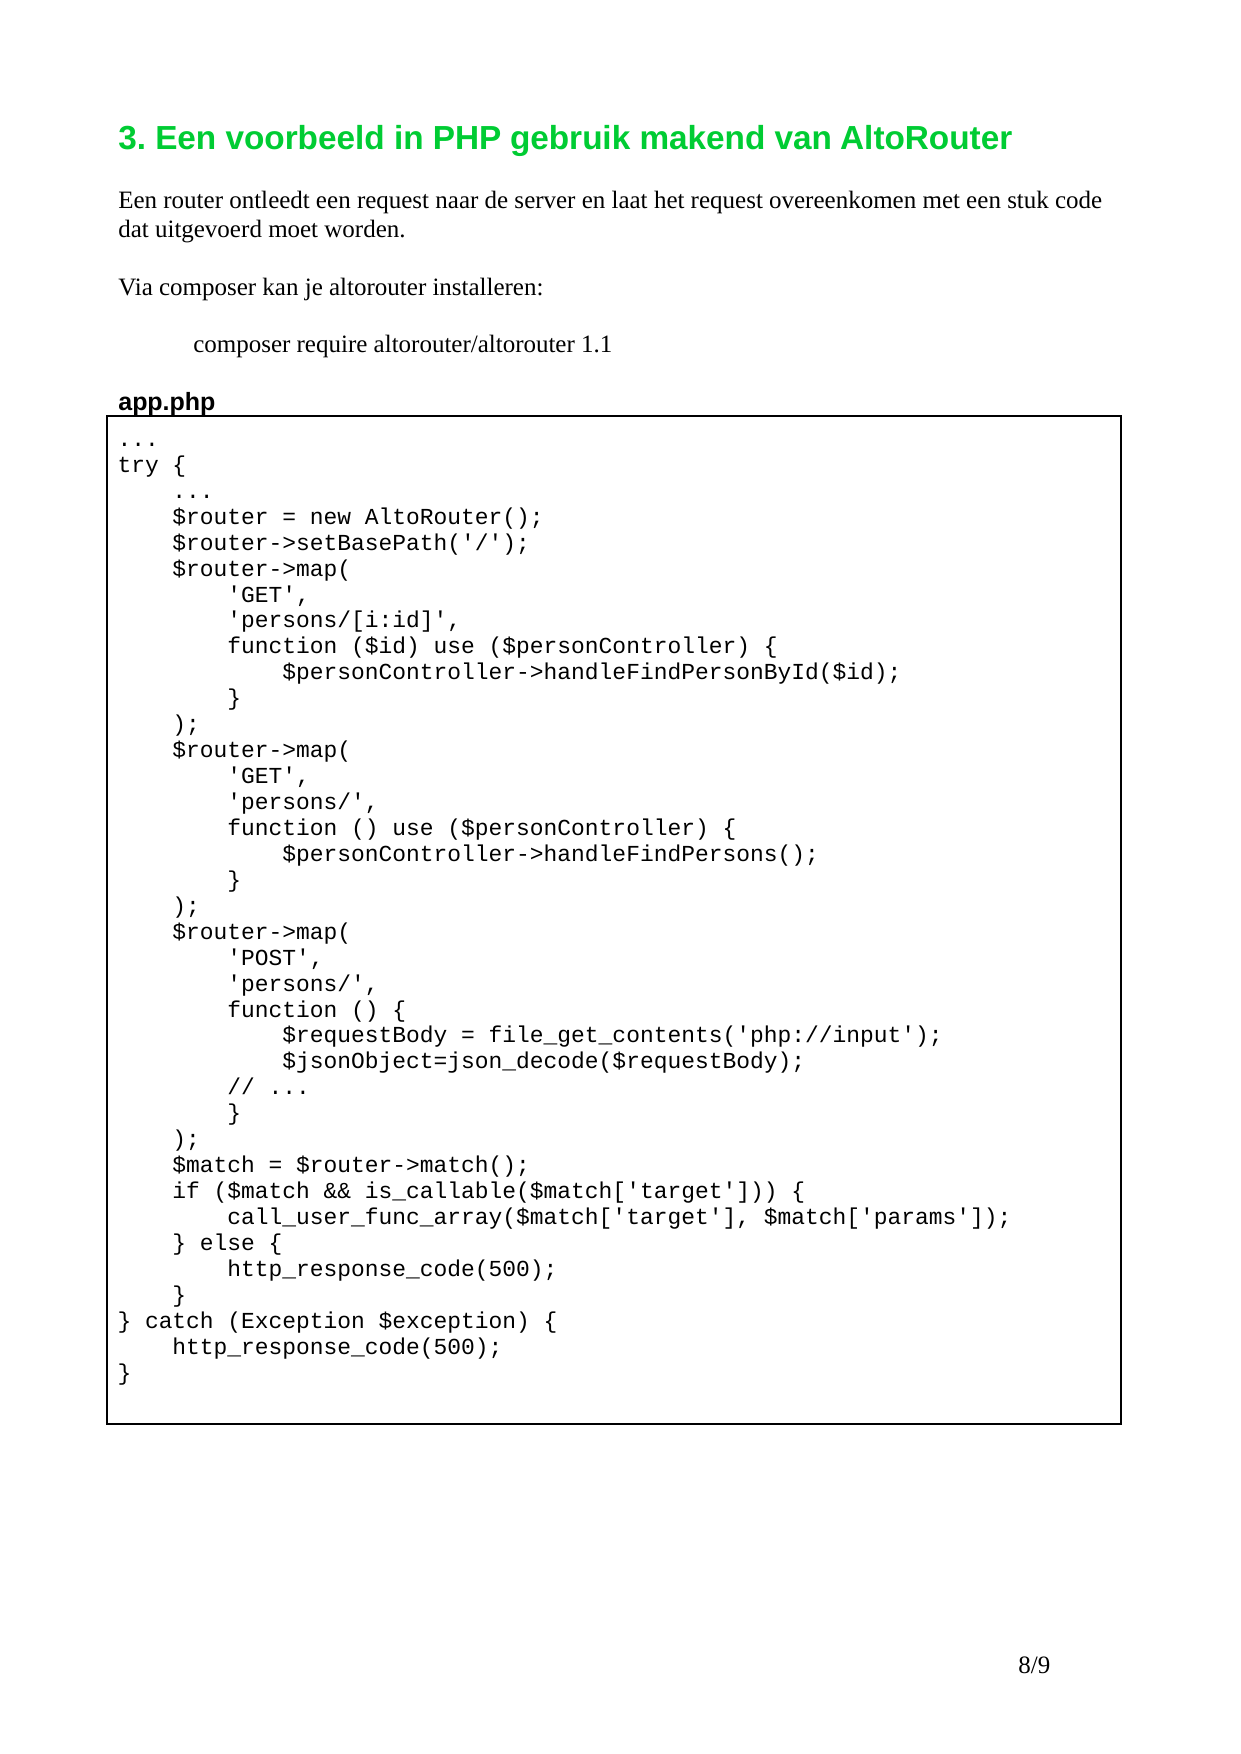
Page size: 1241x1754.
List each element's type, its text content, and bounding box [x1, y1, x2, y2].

table_header ... try { ... $router = new AltoRouter(); $router->setBasePath('/'); $router->map( 'GET', 'persons/[i:id]', function ($id) use ($personController) { $personController->handleFindPersonById($id); } ); $router->map( 'GET', 'persons/', function () use ($personController) { $personController->handleFindPersons(); } ); $router->map( 'POST', 'persons/', function () { $requestBody = file_get_contents('php://input'); $jsonObject=json_decode($requestBody); // ... } ); $match = $router->match(); if ($match && is_callable($match['target'])) { call_user_func_array($match['target'], $match['params']); } else { http_response_code(500); } } catch (Exception $exception) { http_response_code(500); } [108, 417, 1120, 1423]
text Een router ontleedt een request naar de server en laat het request overeenkomen met een stuk code dat uitgevoerd moet worden. [118, 185, 1122, 243]
text Via composer kan je altorouter installeren: [118, 272, 1122, 300]
text 3. Een voorbeeld in PHP gebruik makend van AltoRouter [118, 118, 1122, 157]
text app.php [118, 387, 1122, 415]
text composer require altorouter/altorouter 1.1 [118, 329, 1122, 358]
